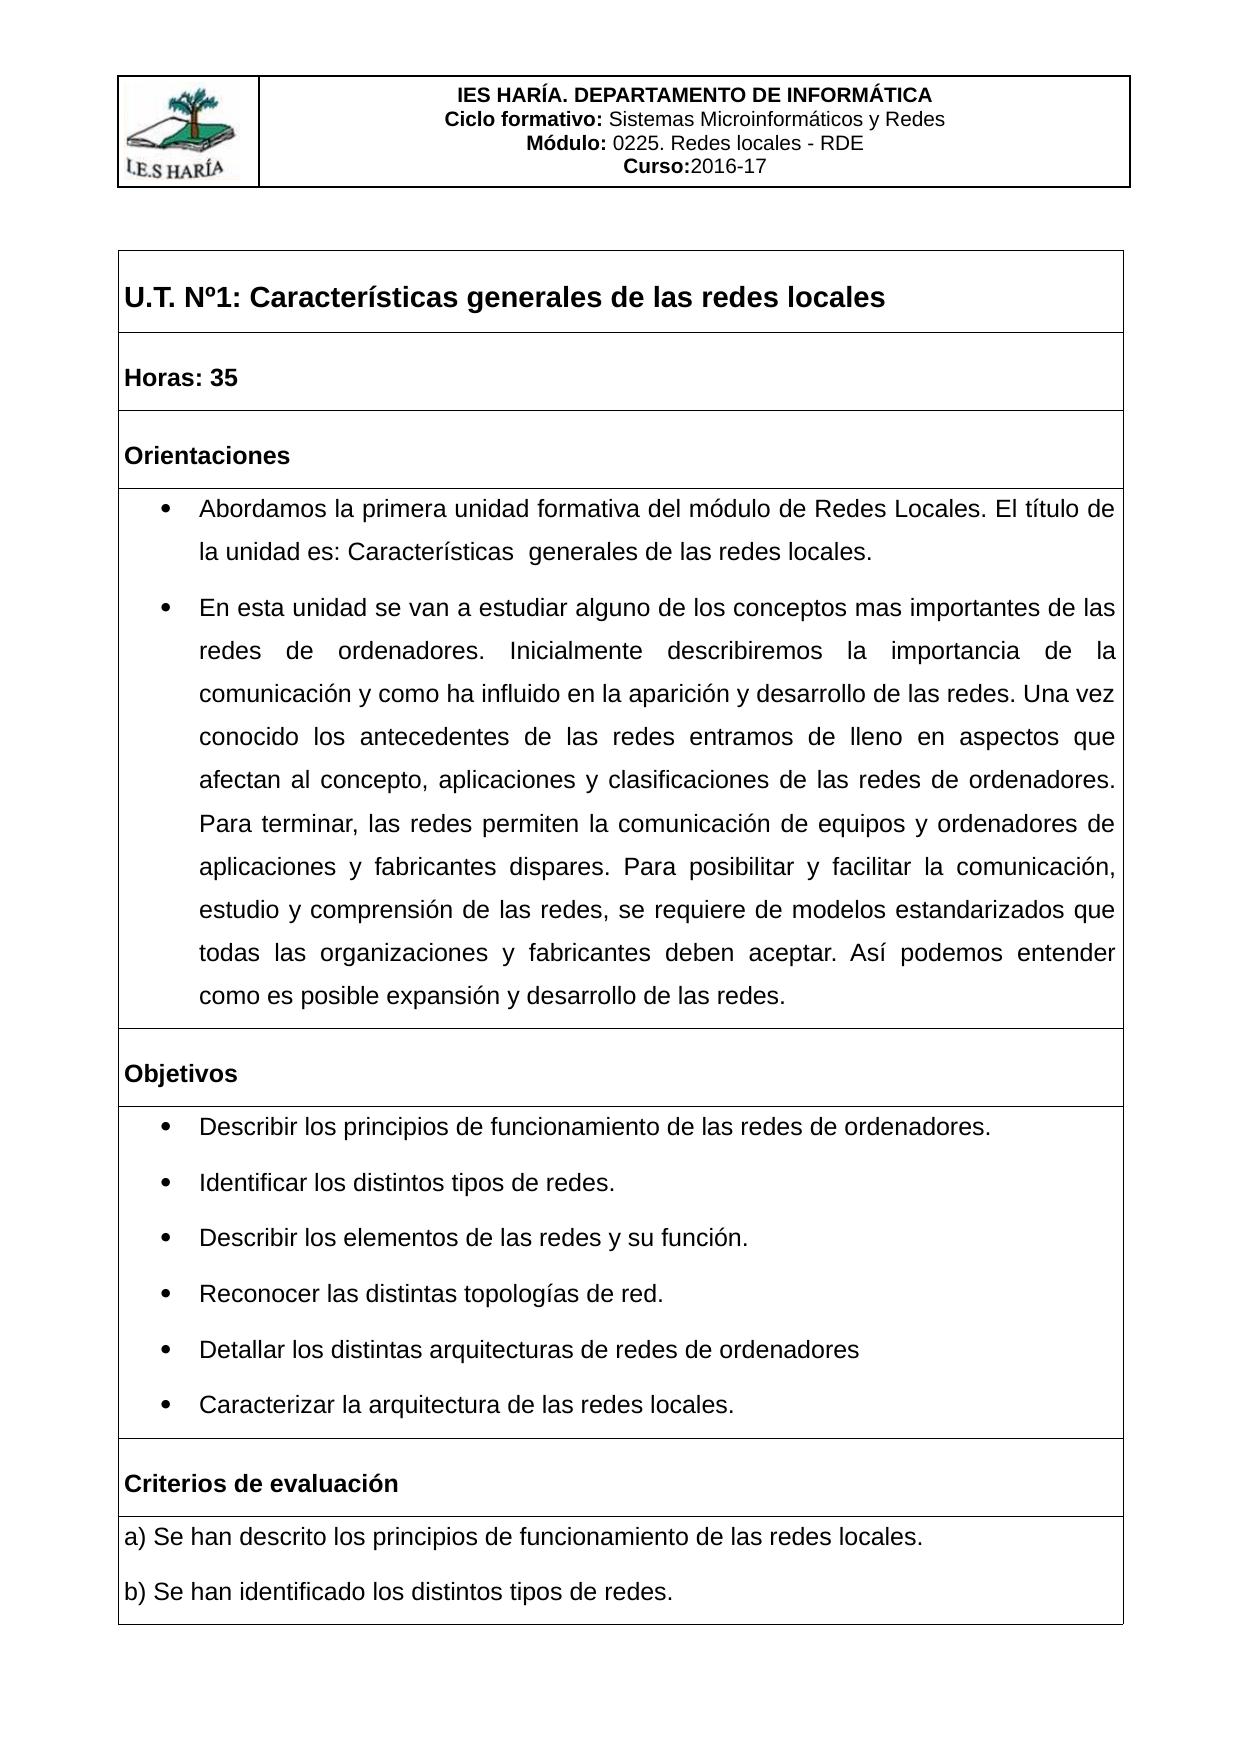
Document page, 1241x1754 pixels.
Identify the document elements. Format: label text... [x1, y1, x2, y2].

table_cell Horas: 35 [119, 333, 1123, 410]
table_cell Objetivos [119, 1029, 1123, 1106]
table_cell a) Se han descrito los principios de funcionamiento de las redes locales. b) Se han identificado los distintos tipos de redes. [119, 1517, 1123, 1624]
table_cell Describir los principios de funcionamiento de las redes de ordenadores. Identificar los distintos tipos de redes. Describir los elementos de las redes y su función. Reconocer las distintas topologías de red. Detallar los distintas arquitecturas de redes de ordenadores Caracterizar la arquitectura de las redes locales. [119, 1107, 1123, 1438]
table_cell Orientaciones [119, 411, 1123, 488]
picture [123, 82, 241, 180]
table_header U.T. Nº1: Características generales de las redes locales [119, 251, 1123, 332]
table_cell Criterios de evaluación [119, 1439, 1123, 1516]
table_cell Abordamos la primera unidad formativa del módulo de Redes Locales. El título de la unidad es: Características generales de las redes locales. En esta unidad se van a estudiar alguno de los conceptos mas importantes de las redes de ordenadores. Inicialmente describiremos la importancia de la comunicación y como ha influido en la aparición y desarrollo de las redes. Una vez conocido los antecedentes de las redes entramos de lleno en aspectos que afectan al concepto, aplicaciones y clasificaciones de las redes de ordenadores. Para terminar, las redes permiten la comunicación de equipos y ordenadores de aplicaciones y fabricantes dispares. Para posibilitar y facilitar la comunicación, estudio y comprensión de las redes, se requiere de modelos estandarizados que todas las organizaciones y fabricantes deben aceptar. Así podemos entender como es posible expansión y desarrollo de las redes. [119, 489, 1123, 1028]
